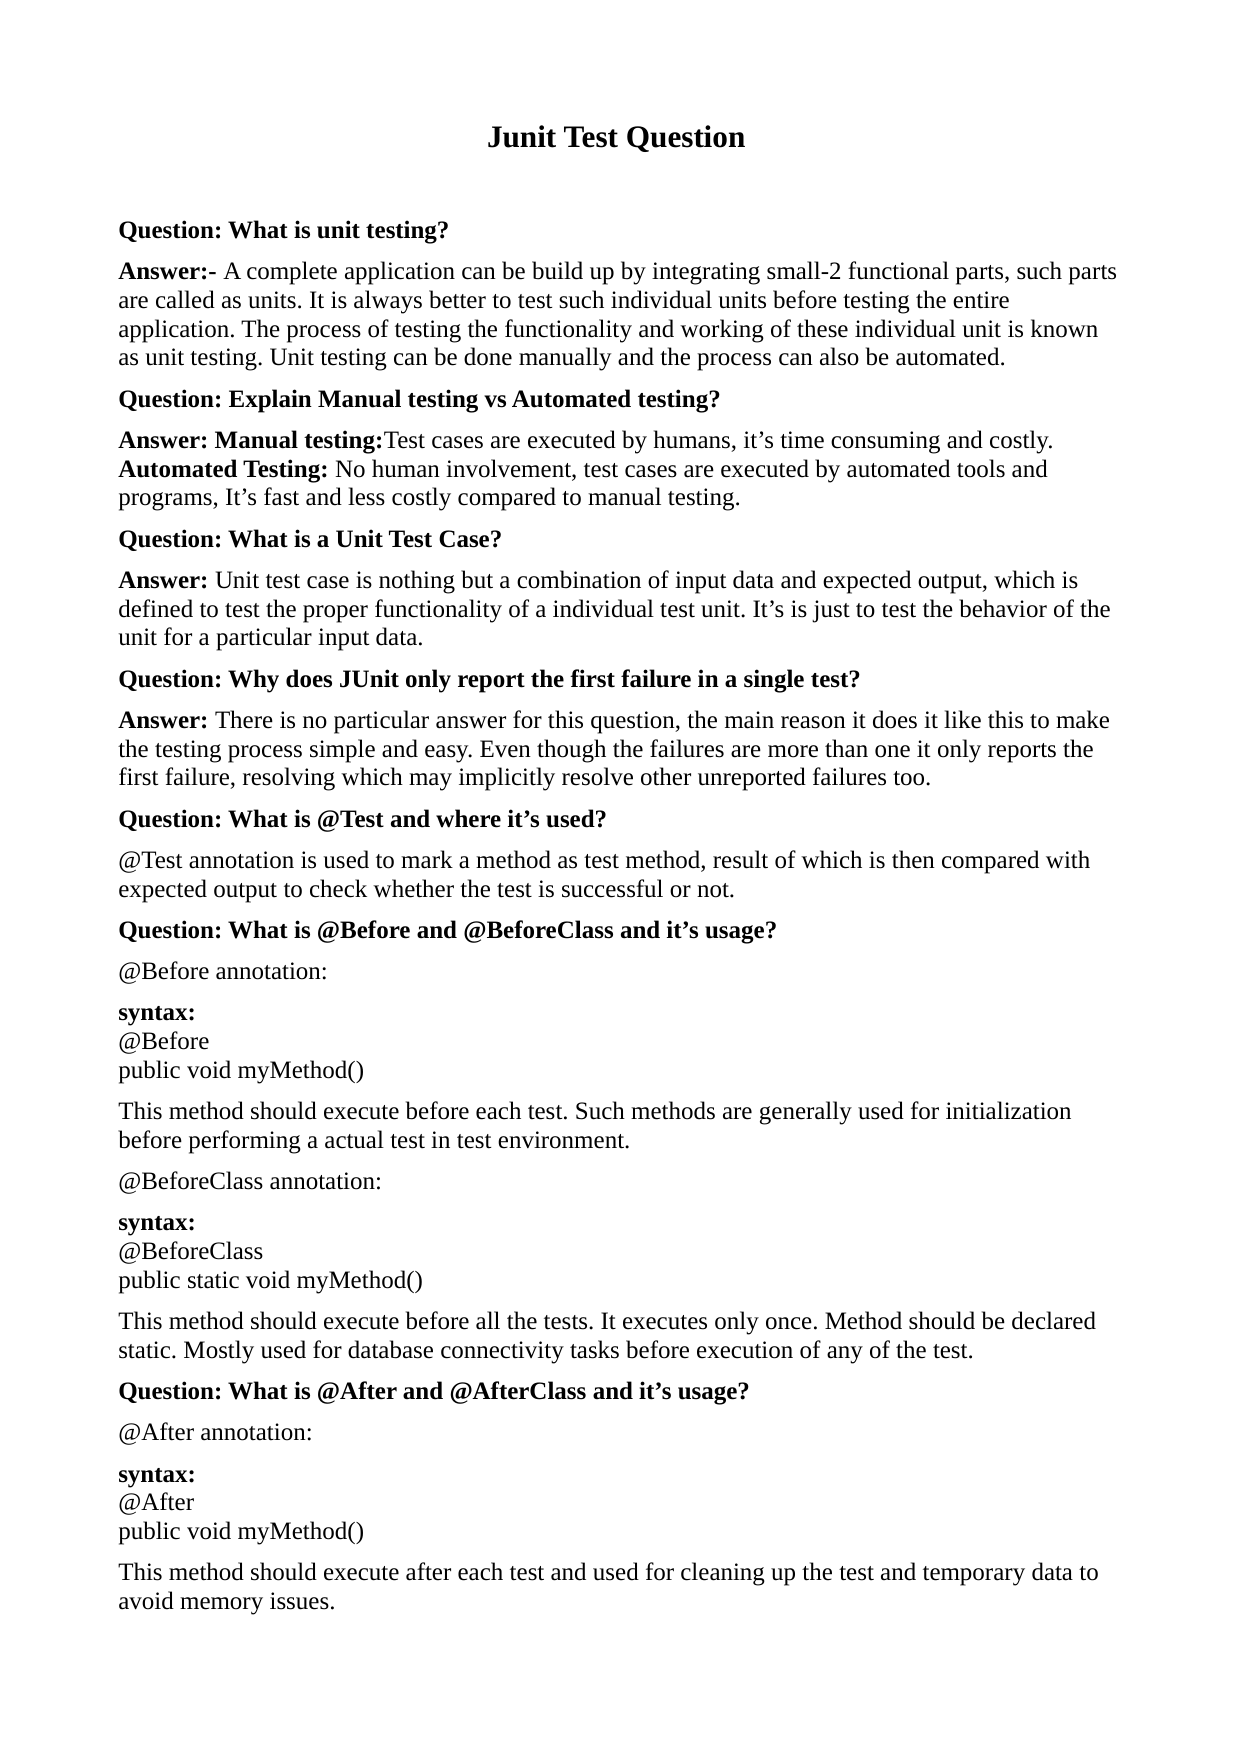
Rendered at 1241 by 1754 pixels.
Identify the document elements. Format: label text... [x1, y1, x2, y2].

text @Before annotation: [118, 956, 1122, 985]
text Question: Explain Manual testing vs Automated testing? [118, 384, 1122, 412]
text Question: Why does JUnit only report the first failure in a single test? [118, 664, 1122, 692]
text syntax: @BeforeClass public static void myMethod() [118, 1207, 1122, 1294]
text Answer:- A complete application can be build up by integrating small-2 functional parts, such parts are called as units. It is always better to test such individual units before testing the entire application. The process of testing the functionality and working of these individual unit is known as unit testing. Unit testing can be done manually and the process can also be automated. [118, 256, 1122, 371]
text Answer: Manual testing:Test cases are executed by humans, it’s time consuming and costly. Automated Testing: No human involvement, test cases are executed by automated tools and programs, It’s fast and less costly compared to manual testing. [118, 425, 1122, 511]
text Question: What is @Test and where it’s used? [118, 804, 1122, 832]
text Answer: Unit test case is nothing but a combination of input data and expected output, which is defined to test the proper functionality of a individual test unit. It’s is just to test the behavior of the unit for a particular input data. [118, 565, 1122, 651]
text Question: What is @After and @AfterClass and it’s usage? [118, 1376, 1122, 1405]
text Question: What is @Before and @BeforeClass and it’s usage? [118, 915, 1122, 944]
text @BeforeClass annotation: [118, 1166, 1122, 1195]
text This method should execute before each test. Such methods are generally used for initialization before performing a actual test in test environment. [118, 1096, 1122, 1154]
text syntax: @After public void myMethod() [118, 1459, 1122, 1545]
text Question: What is a Unit Test Case? [118, 524, 1122, 552]
text This method should execute after each test and used for cleaning up the test and temporary data to avoid memory issues. [118, 1557, 1122, 1615]
text This method should execute before all the tests. It executes only once. Method should be declared static. Mostly used for database connectivity tasks before execution of any of the test. [118, 1306, 1122, 1364]
text @After annotation: [118, 1417, 1122, 1446]
text Question: What is unit testing? [118, 215, 1122, 244]
text Answer: There is no particular answer for this question, the main reason it does it like this to make the testing process simple and easy. Even though the failures are more than one it only reports the first failure, resolving which may implicitly resolve other unreported failures too. [118, 705, 1122, 791]
text Junit Test Question [118, 118, 1122, 154]
text syntax: @Before public void myMethod() [118, 997, 1122, 1084]
text @Test annotation is used to mark a method as test method, result of which is then compared with expected output to check whether the test is successful or not. [118, 845, 1122, 902]
